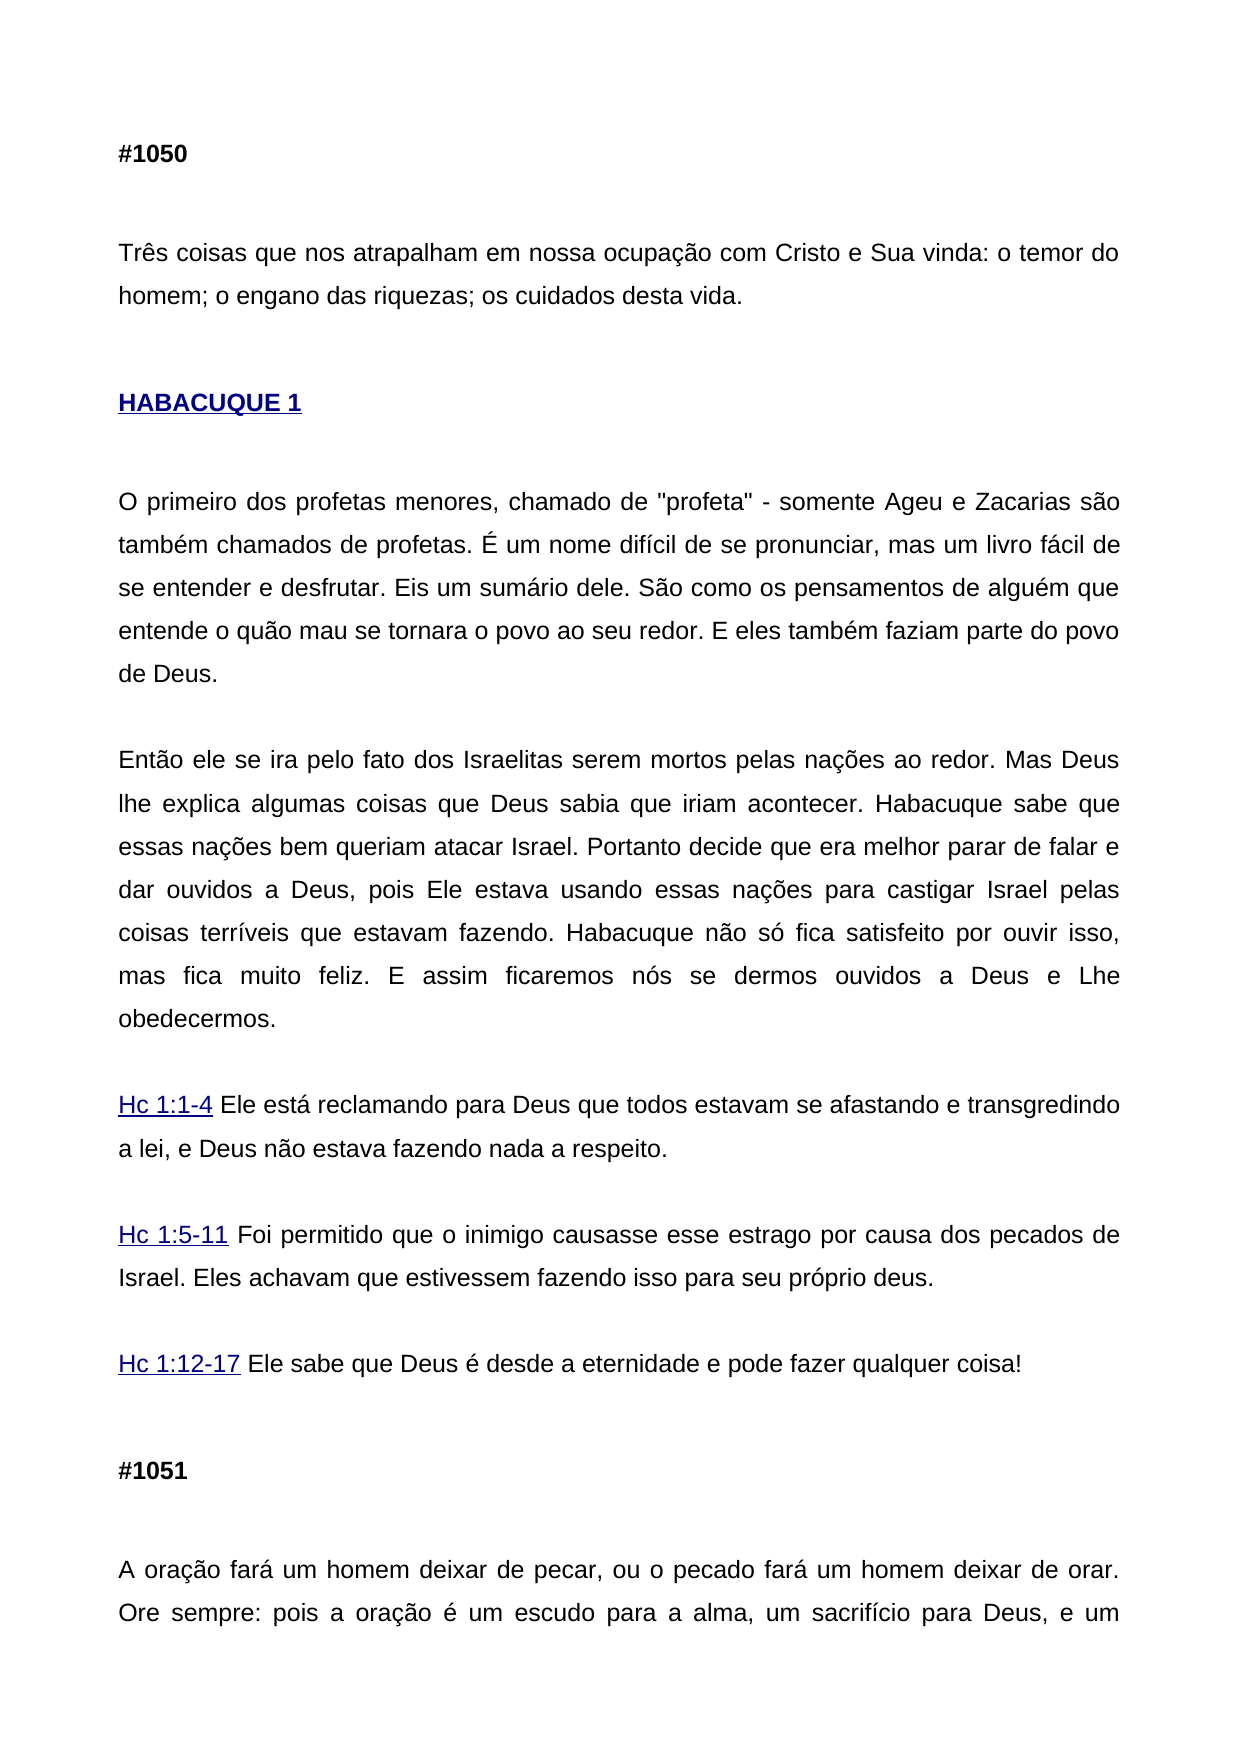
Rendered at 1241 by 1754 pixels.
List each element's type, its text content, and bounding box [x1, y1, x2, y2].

text Hc 1:5-11 Foi permitido que o inimigo causasse esse estrago por causa dos pecados de Israel. Eles achavam que estivessem fazendo isso para seu próprio deus. [118, 1220, 1122, 1292]
text Então ele se ira pelo fato dos Israelitas serem mortos pelas nações ao redor. Mas Deus lhe explica algumas coisas que Deus sabia que iriam acontecer. Habacuque sabe que essas nações bem queriam atacar Israel. Portanto decide que era melhor parar de falar e dar ouvidos a Deus, pois Ele estava usando essas nações para castigar Israel pelas coisas terríveis que estavam fazendo. Habacuque não só fica satisfeito por ouvir isso, mas fica muito feliz. E assim ficaremos nós se dermos ouvidos a Deus e Lhe obedecermos. [118, 745, 1122, 1033]
text O primeiro dos profetas menores, chamado de "profeta" - somente Ageu e Zacarias são também chamados de profetas. É um nome difícil de se pronunciar, mas um livro fácil de se entender e desfrutar. Eis um sumário dele. São como os pensamentos de alguém que entende o quão mau se tornara o povo ao seu redor. E eles também faziam parte do povo de Deus. [118, 487, 1122, 688]
text Hc 1:1-4 Ele está reclamando para Deus que todos estavam se afastando e transgredindo a lei, e Deus não estava fazendo nada a respeito. [118, 1090, 1122, 1162]
subtitle #1051 [118, 1456, 1122, 1485]
subtitle #1050 [118, 139, 1122, 168]
subtitle HABACUQUE 1 [118, 388, 1122, 417]
text A oração fará um homem deixar de pecar, ou o pecado fará um homem deixar de orar. Ore sempre: pois a oração é um escudo para a alma, um sacrifício para Deus, e um [118, 1555, 1122, 1627]
text Três coisas que nos atrapalham em nossa ocupação com Cristo e Sua vinda: o temor do homem; o engano das riquezas; os cuidados desta vida. [118, 238, 1122, 309]
text Hc 1:12-17 Ele sabe que Deus é desde a eternidade e pode fazer qualquer coisa! [118, 1349, 1122, 1378]
